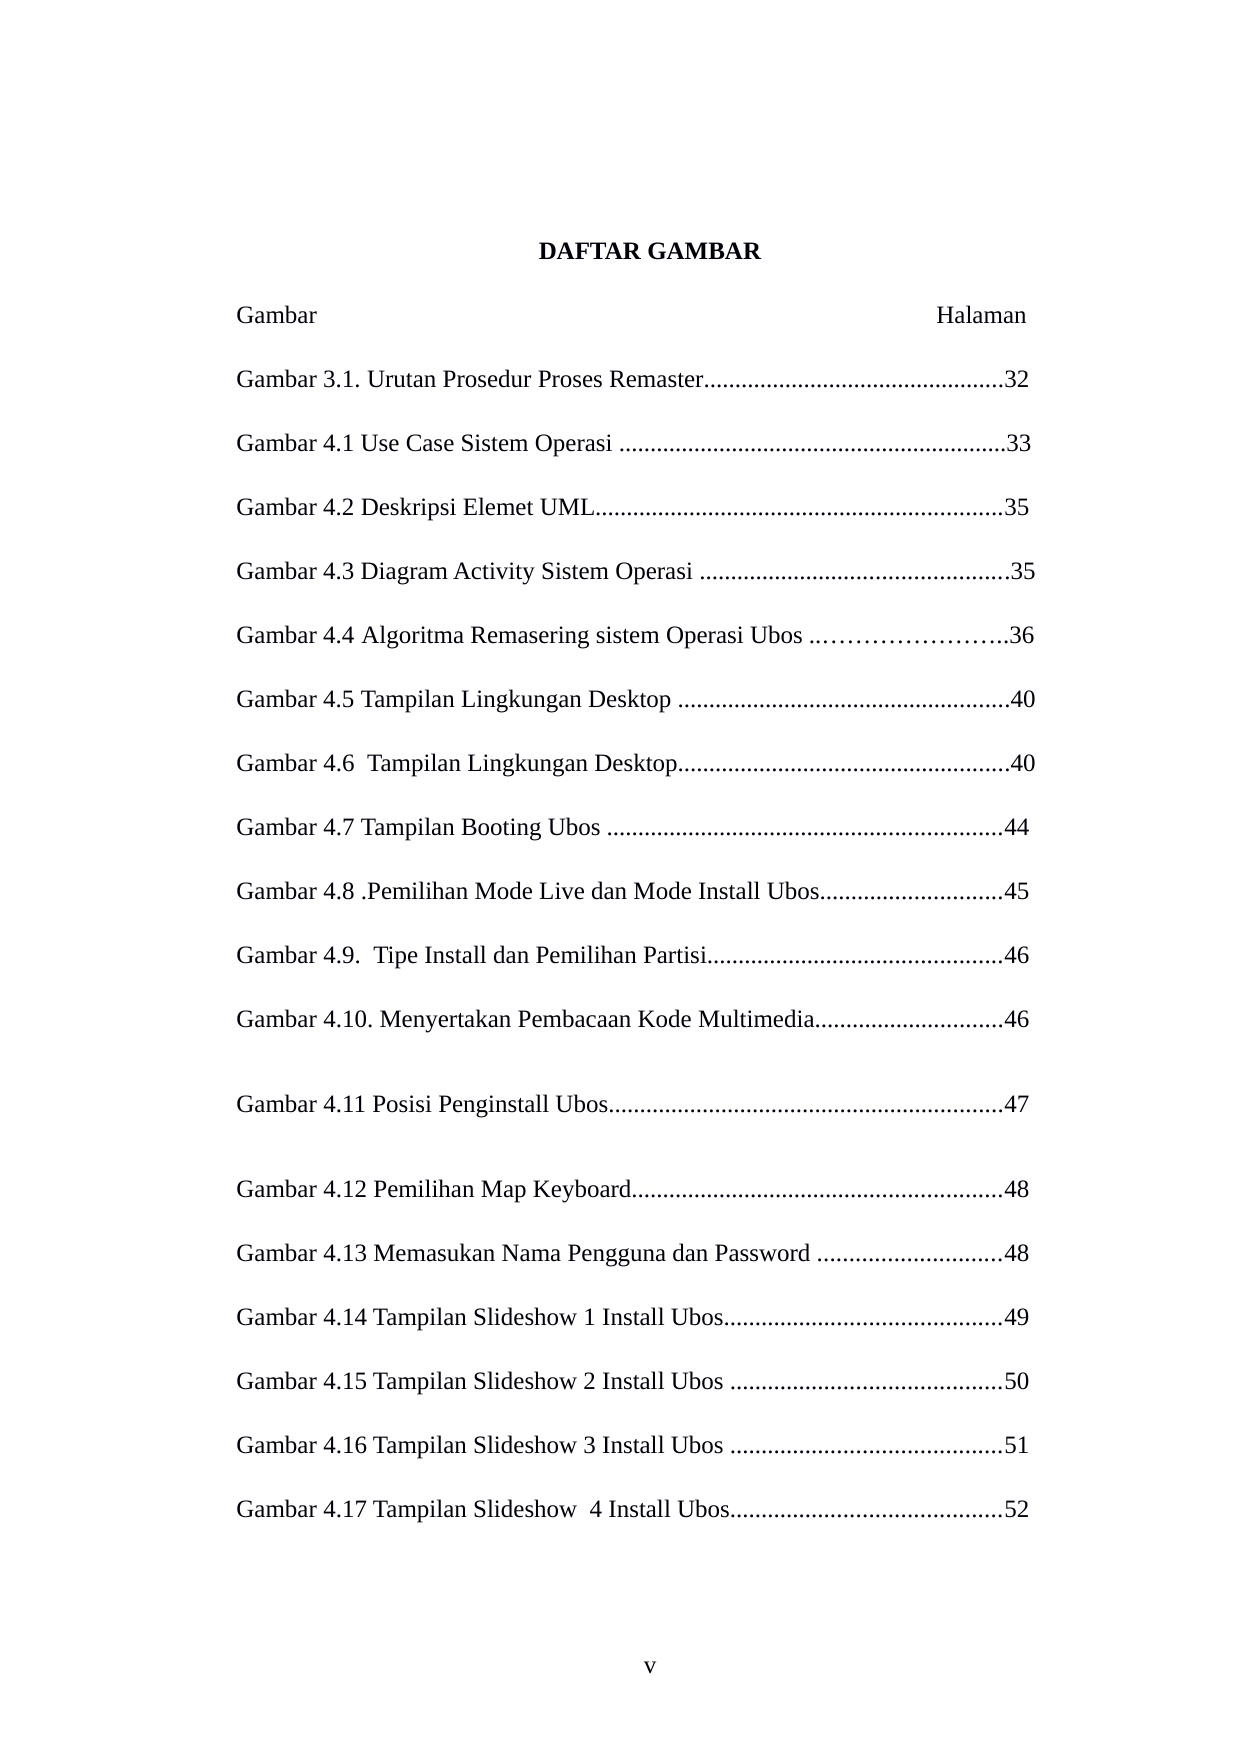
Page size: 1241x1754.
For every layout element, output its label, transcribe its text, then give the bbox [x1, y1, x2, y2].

text Gambar 4.11 Posisi Penginstall Ubos 47 [236, 1089, 1063, 1118]
text Gambar 4.6 Tampilan Lingkungan Desktop .40 [236, 748, 1063, 777]
text Gambar 4.8 .Pemilihan Mode Live dan Mode Install Ubos 45 [236, 876, 1063, 904]
text Gambar 4.5 Tampilan Lingkungan Desktop .40 [236, 684, 1063, 713]
text Gambar 4.17 Tampilan Slideshow 4 Install Ubos 52 [236, 1494, 1063, 1522]
text Gambar 3.1. Urutan Prosedur Proses Remaster 32 [236, 364, 1063, 393]
text Gambar 4.1 Use Case Sistem Operasi ..............................................................33 [236, 428, 1063, 457]
text Gambar 4.13 Memasukan Nama Pengguna dan Password 48 [236, 1238, 1063, 1267]
text Gambar Halaman [236, 300, 1063, 329]
text Gambar 4.16 Tampilan Slideshow 3 Install Ubos 51 [236, 1430, 1063, 1458]
text Gambar 4.4 Algoritma Remasering sistem Operasi Ubos ..…………………..36 [236, 620, 1063, 649]
text Gambar 4.12 Pemilihan Map Keyboard 48 [236, 1174, 1063, 1203]
text Gambar 4.2 Deskripsi Elemet UML 35 [236, 492, 1063, 521]
text DAFTAR GAMBAR [236, 236, 1063, 265]
text Gambar 4.7 Tampilan Booting Ubos 44 [236, 812, 1063, 841]
text Gambar 4.15 Tampilan Slideshow 2 Install Ubos 50 [236, 1366, 1063, 1394]
text Gambar 4.10. Menyertakan Pembacaan Kode Multimedia 46 [236, 1004, 1063, 1032]
text Gambar 4.9. Tipe Install dan Pemilihan Partisi 46 [236, 940, 1063, 968]
text Gambar 4.14 Tampilan Slideshow 1 Install Ubos 49 [236, 1302, 1063, 1331]
text Gambar 4.3 Diagram Activity Sistem Operasi .35 [236, 556, 1063, 585]
